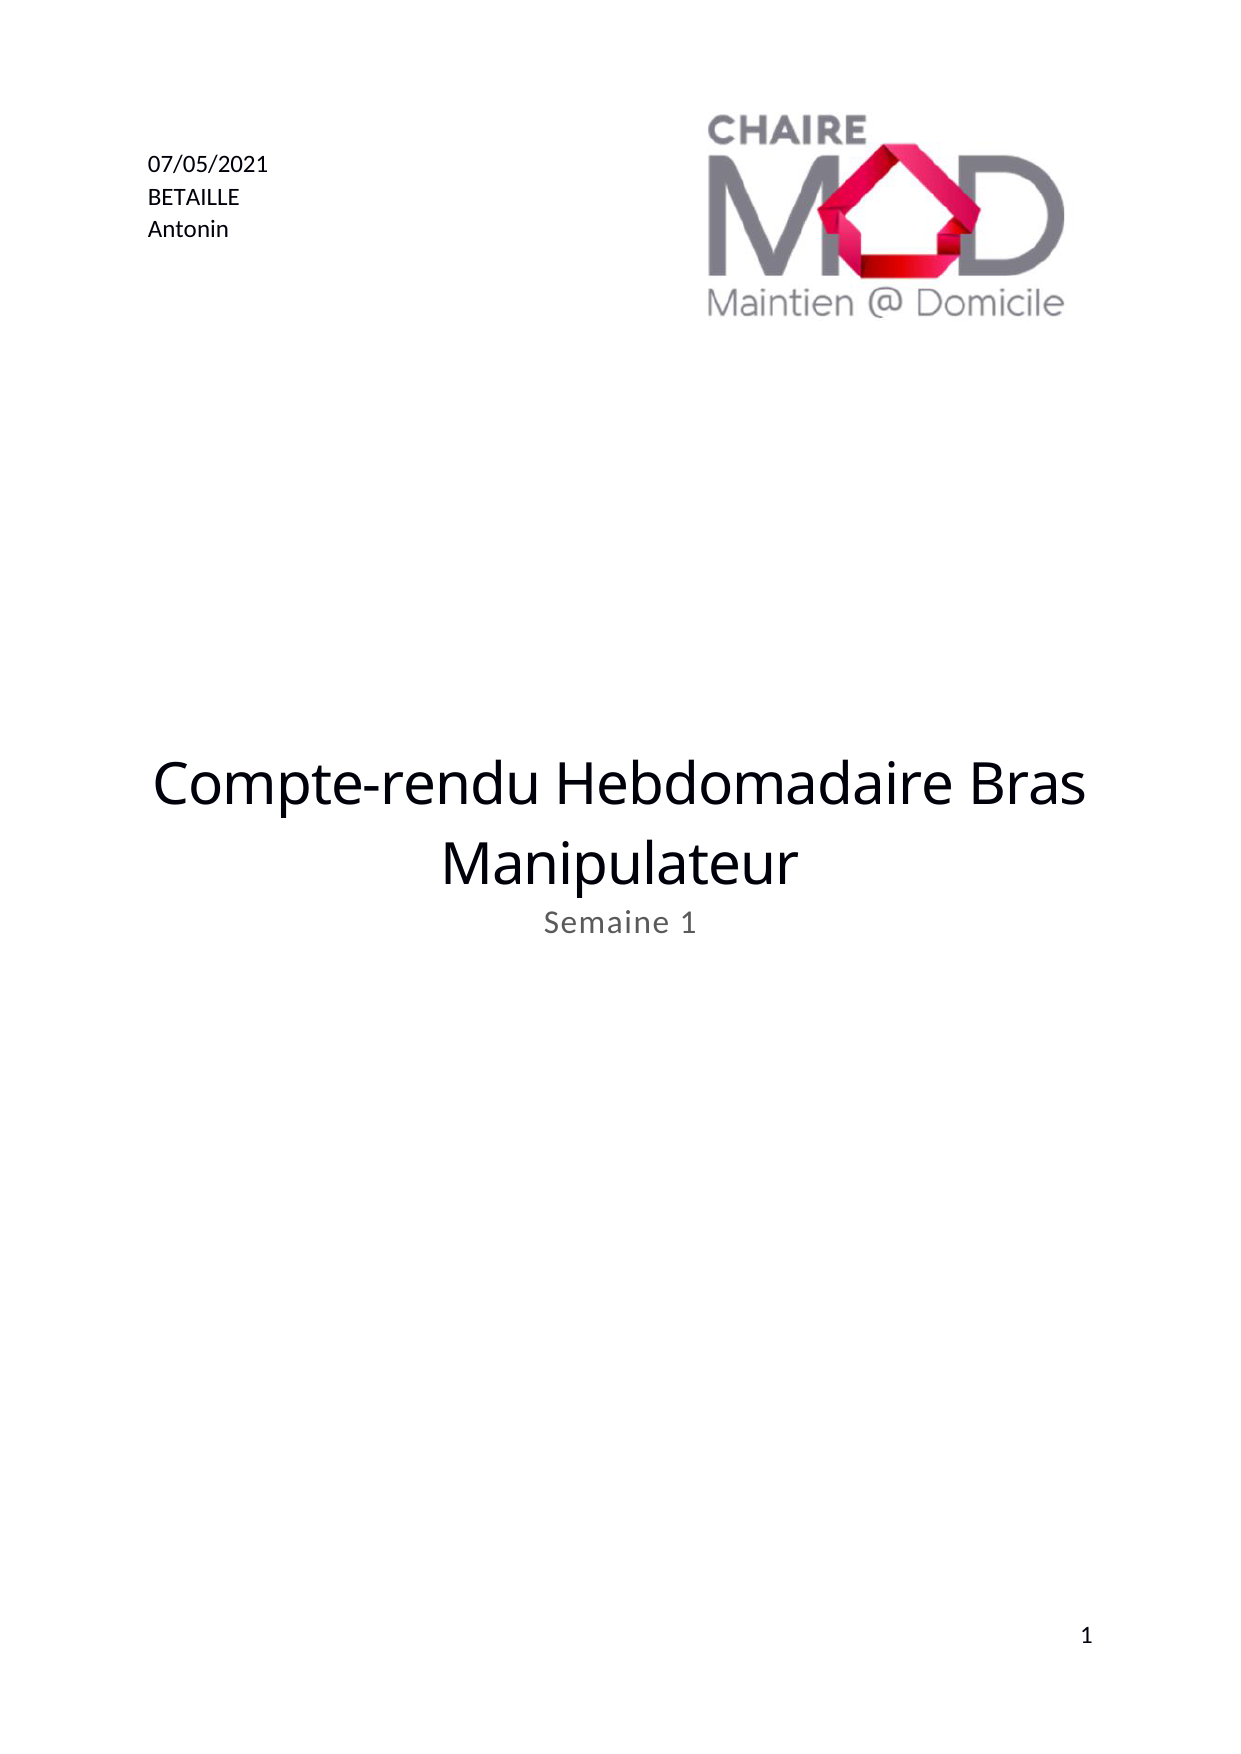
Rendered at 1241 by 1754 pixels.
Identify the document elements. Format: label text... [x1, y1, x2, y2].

title Compte-rendu Hebdomadaire Bras Manipulateur [148, 742, 1092, 901]
text BETAILLE [148, 181, 685, 211]
text 07/05/2021 [148, 148, 685, 178]
subtitle Semaine 1 [148, 901, 1092, 942]
text Antonin [148, 213, 685, 244]
